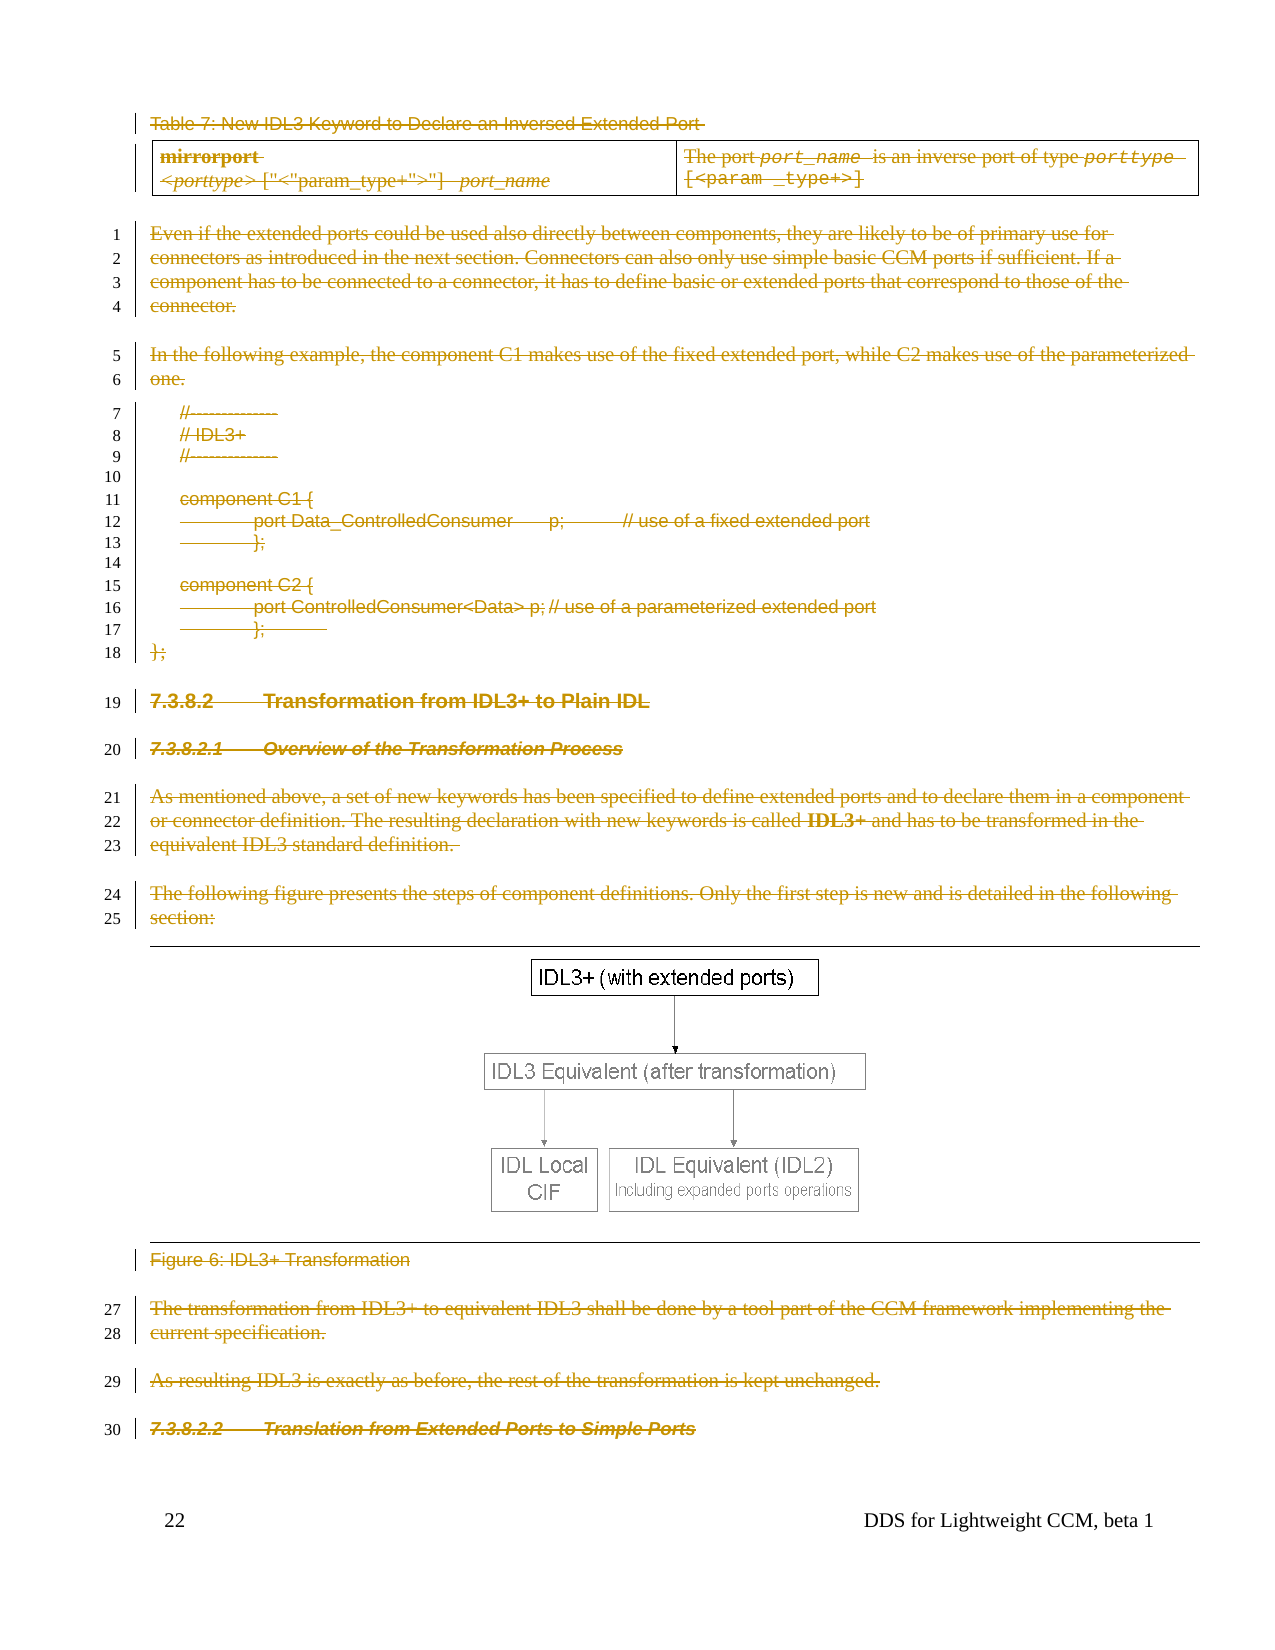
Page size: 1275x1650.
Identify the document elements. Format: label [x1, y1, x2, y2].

picture [480, 956, 871, 1218]
